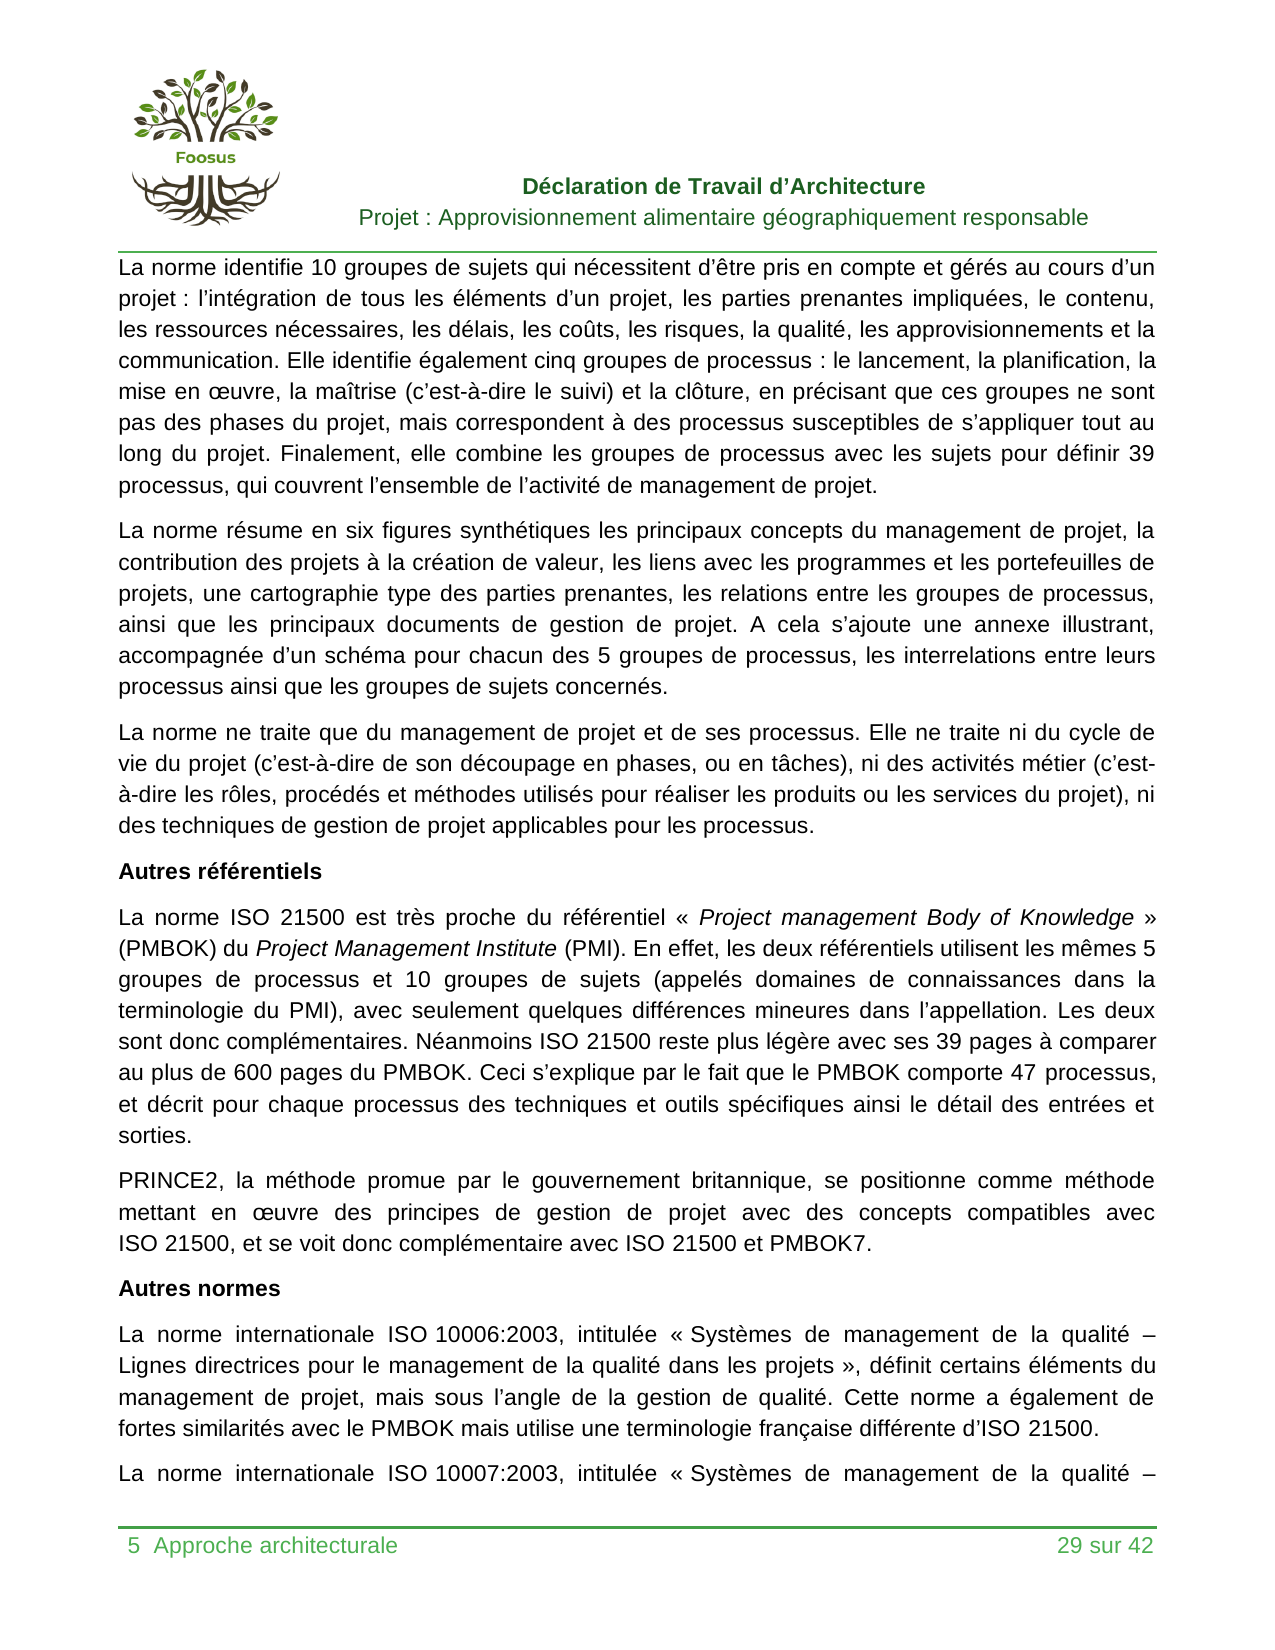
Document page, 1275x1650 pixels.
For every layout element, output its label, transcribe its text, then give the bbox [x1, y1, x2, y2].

text La norme ne traite que du management de projet et de ses processus. Elle ne traite ni du cycle de vie du projet (c’est-à-dire de son découpage en phases, ou en tâches), ni des activités métier (c’est-à-dire les rôles, procédés et méthodes utilisés pour réaliser les produits ou les services du projet), ni des techniques de gestion de projet applicables pour les processus. [118, 718, 1157, 839]
text Autres référentiels [118, 857, 1157, 884]
text La norme internationale ISO 10007:2003, intitulée « Systèmes de management de la qualité – [118, 1460, 1157, 1487]
text PRINCE2, la méthode promue par le gouvernement britannique, se positionne comme méthode mettant en œuvre des principes de gestion de projet avec des concepts compatibles avec ISO 21500, et se voit donc complémentaire avec ISO 21500 et PMBOK7. [118, 1167, 1157, 1256]
text Autres normes [118, 1275, 1157, 1302]
text La norme internationale ISO 10006:2003, intitulée « Systèmes de management de la qualité – Lignes directrices pour le management de la qualité dans les projets », définit certains éléments du management de projet, mais sous l’angle de la gestion de qualité. Cette norme a également de fortes similarités avec le PMBOK mais utilise une terminologie française différente d’ISO 21500. [118, 1321, 1157, 1441]
text La norme résume en six figures synthétiques les principaux concepts du management de projet, la contribution des projets à la création de valeur, les liens avec les programmes et les portefeuilles de projets, une cartographie type des parties prenantes, les relations entre les groupes de processus, ainsi que les principaux documents de gestion de projet. A cela s’ajoute une annexe illustrant, accompagnée d’un schéma pour chacun des 5 groupes de processus, les interrelations entre leurs processus ainsi que les groupes de sujets concernés. [118, 517, 1157, 699]
text La norme identifie 10 groupes de sujets qui nécessitent d’être pris en compte et gérés au cours d’un projet : l’intégration de tous les éléments d’un projet, les parties prenantes impliquées, le contenu, les ressources nécessaires, les délais, les coûts, les risques, la qualité, les approvisionnements et la communication. Elle identifie également cinq groupes de processus : le lancement, la planification, la mise en œuvre, la maîtrise (c’est-à-dire le suivi) et la clôture, en précisant que ces groupes ne sont pas des phases du projet, mais correspondent à des processus susceptibles de s’appliquer tout au long du projet. Finalement, elle combine les groupes de processus avec les sujets pour définir 39 processus, qui couvrent l’ensemble de l’activité de management de projet. [118, 253, 1157, 498]
text La norme ISO 21500 est très proche du référentiel « Project management Body of Knowledge » (PMBOK) du Project Management Institute (PMI). En effet, les deux référentiels utilisent les mêmes 5 groupes de processus et 10 groupes de sujets (appelés domaines de connaissances dans la terminologie du PMI), avec seulement quelques différences mineures dans l’appellation. Les deux sont donc complémentaires. Néanmoins ISO 21500 reste plus légère avec ses 39 pages à comparer au plus de 600 pages du PMBOK. Ceci s’explique par le fait que le PMBOK comporte 47 processus, et décrit pour chaque processus des techniques et outils spécifiques ainsi le détail des entrées et sorties. [118, 903, 1157, 1148]
picture [123, 64, 288, 231]
